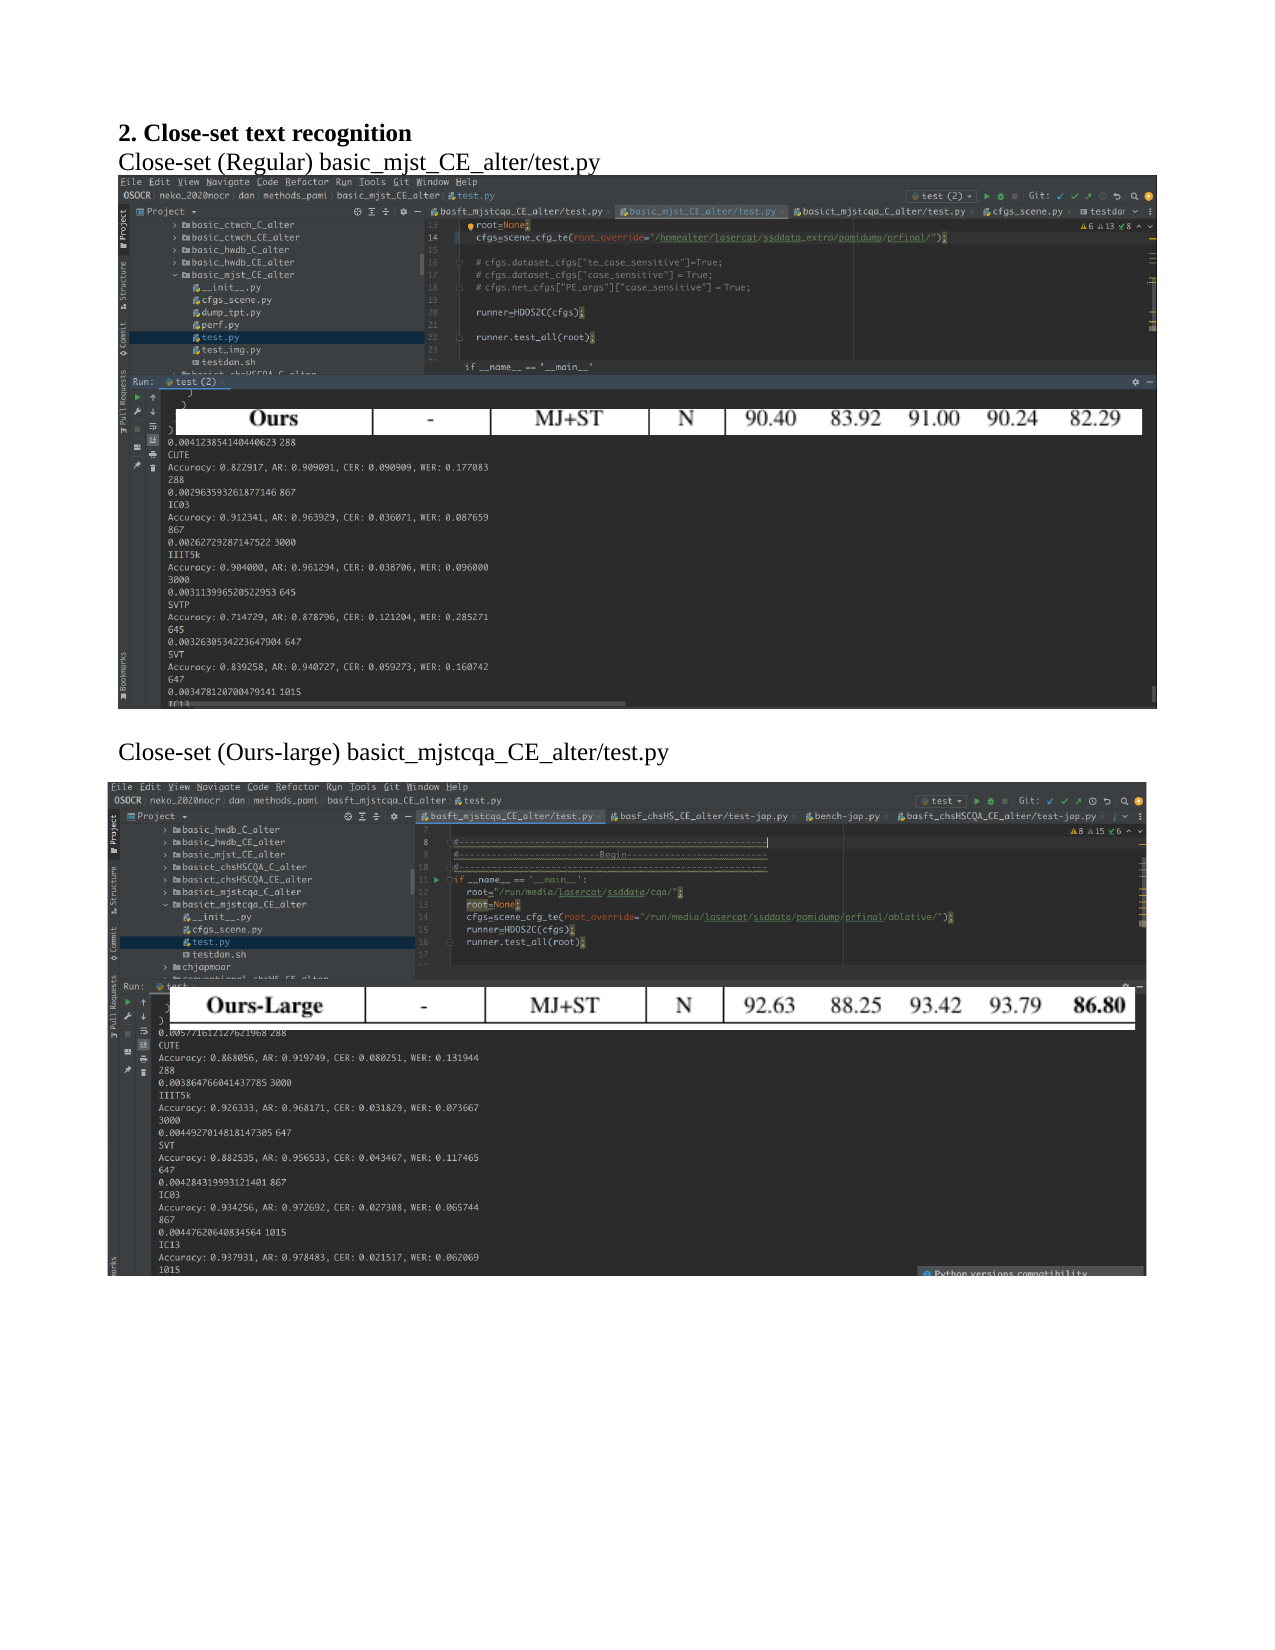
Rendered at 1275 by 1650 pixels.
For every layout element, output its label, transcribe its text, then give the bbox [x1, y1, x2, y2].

text Close-set (Regular) basic_mjst_CE_alter/test.py [118, 147, 1157, 175]
picture [118, 175, 1157, 709]
text 2. Close-set text recognition [118, 118, 1157, 147]
picture [107, 782, 1147, 1276]
text Close-set (Ours-large) basict_mjstcqa_CE_alter/test.py [118, 737, 1157, 766]
